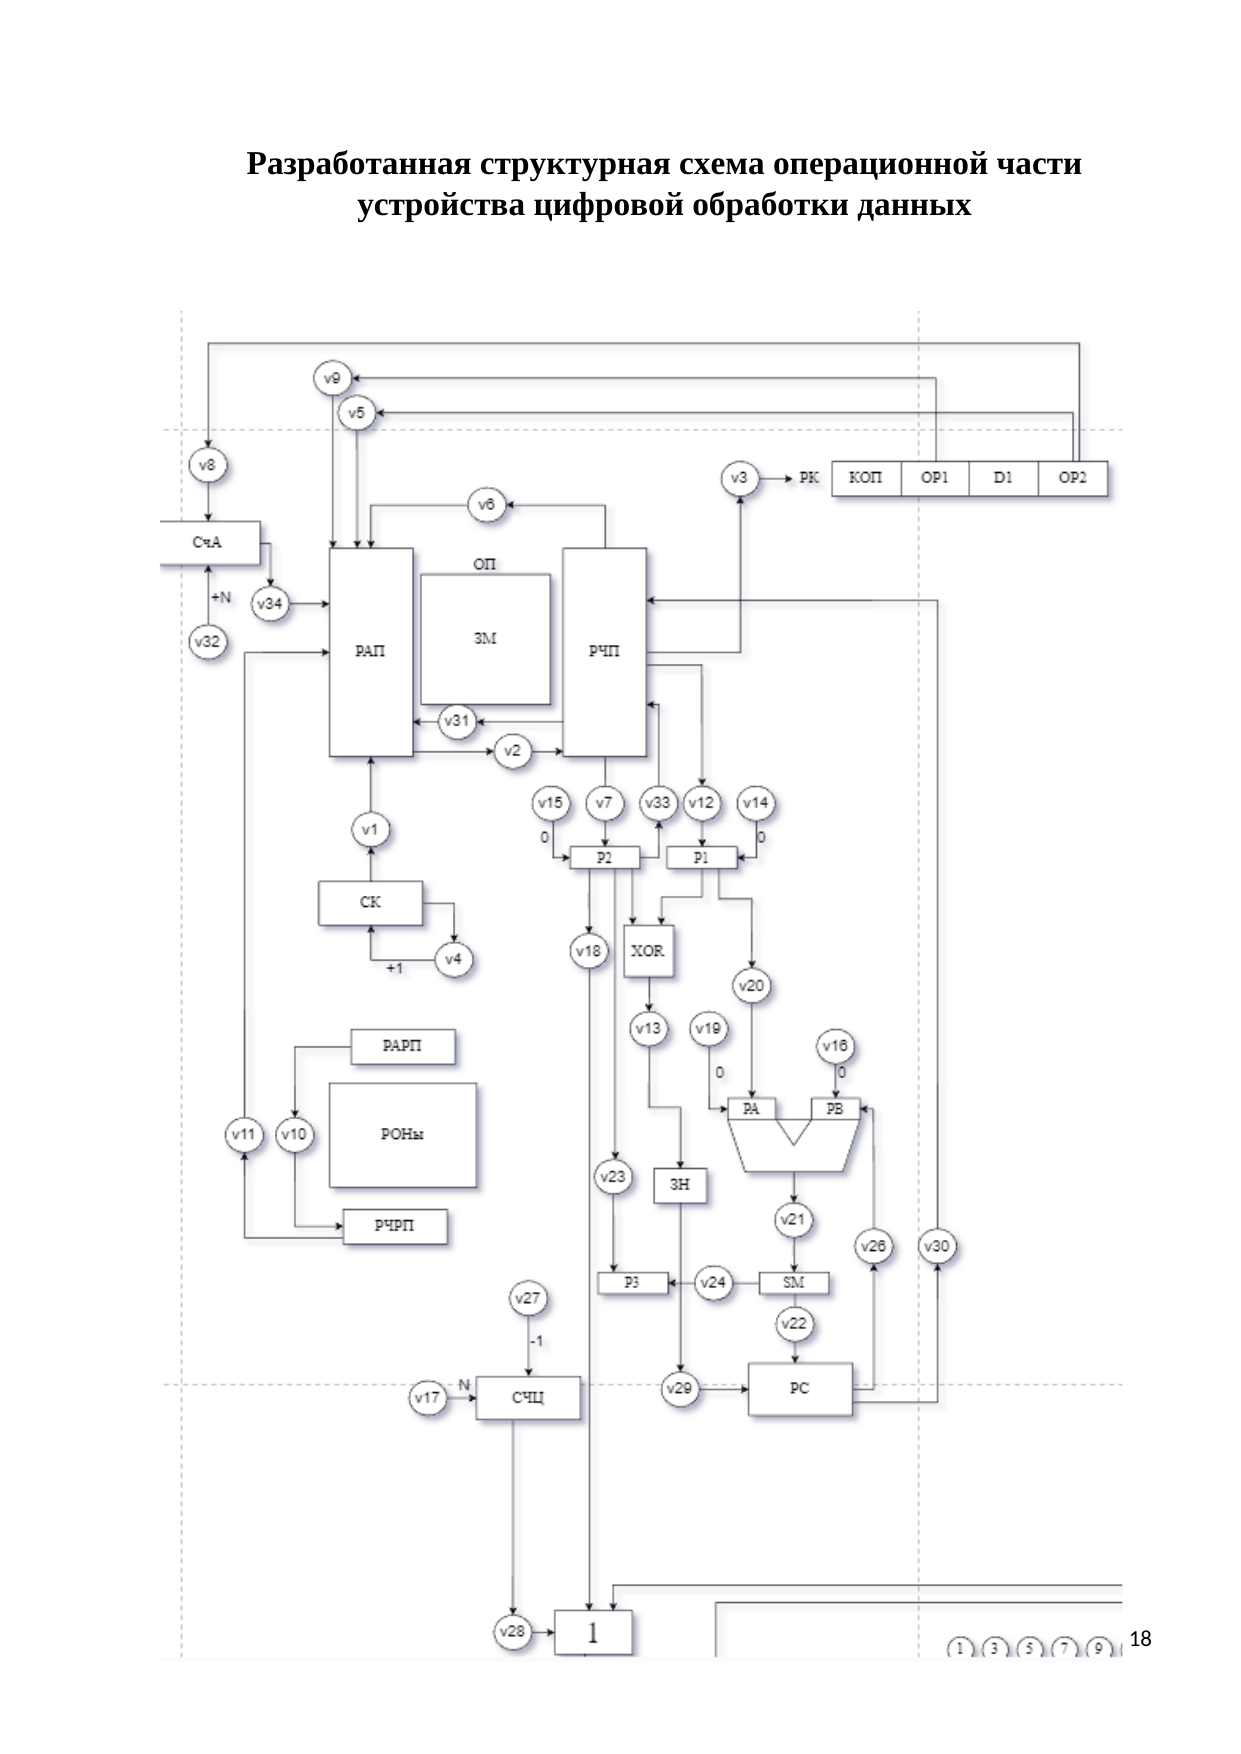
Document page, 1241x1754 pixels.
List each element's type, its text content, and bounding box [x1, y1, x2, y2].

subtitle Разработанная структурная схема операционной части устройства цифровой обработки данных [177, 143, 1152, 223]
picture [159, 311, 1123, 1662]
